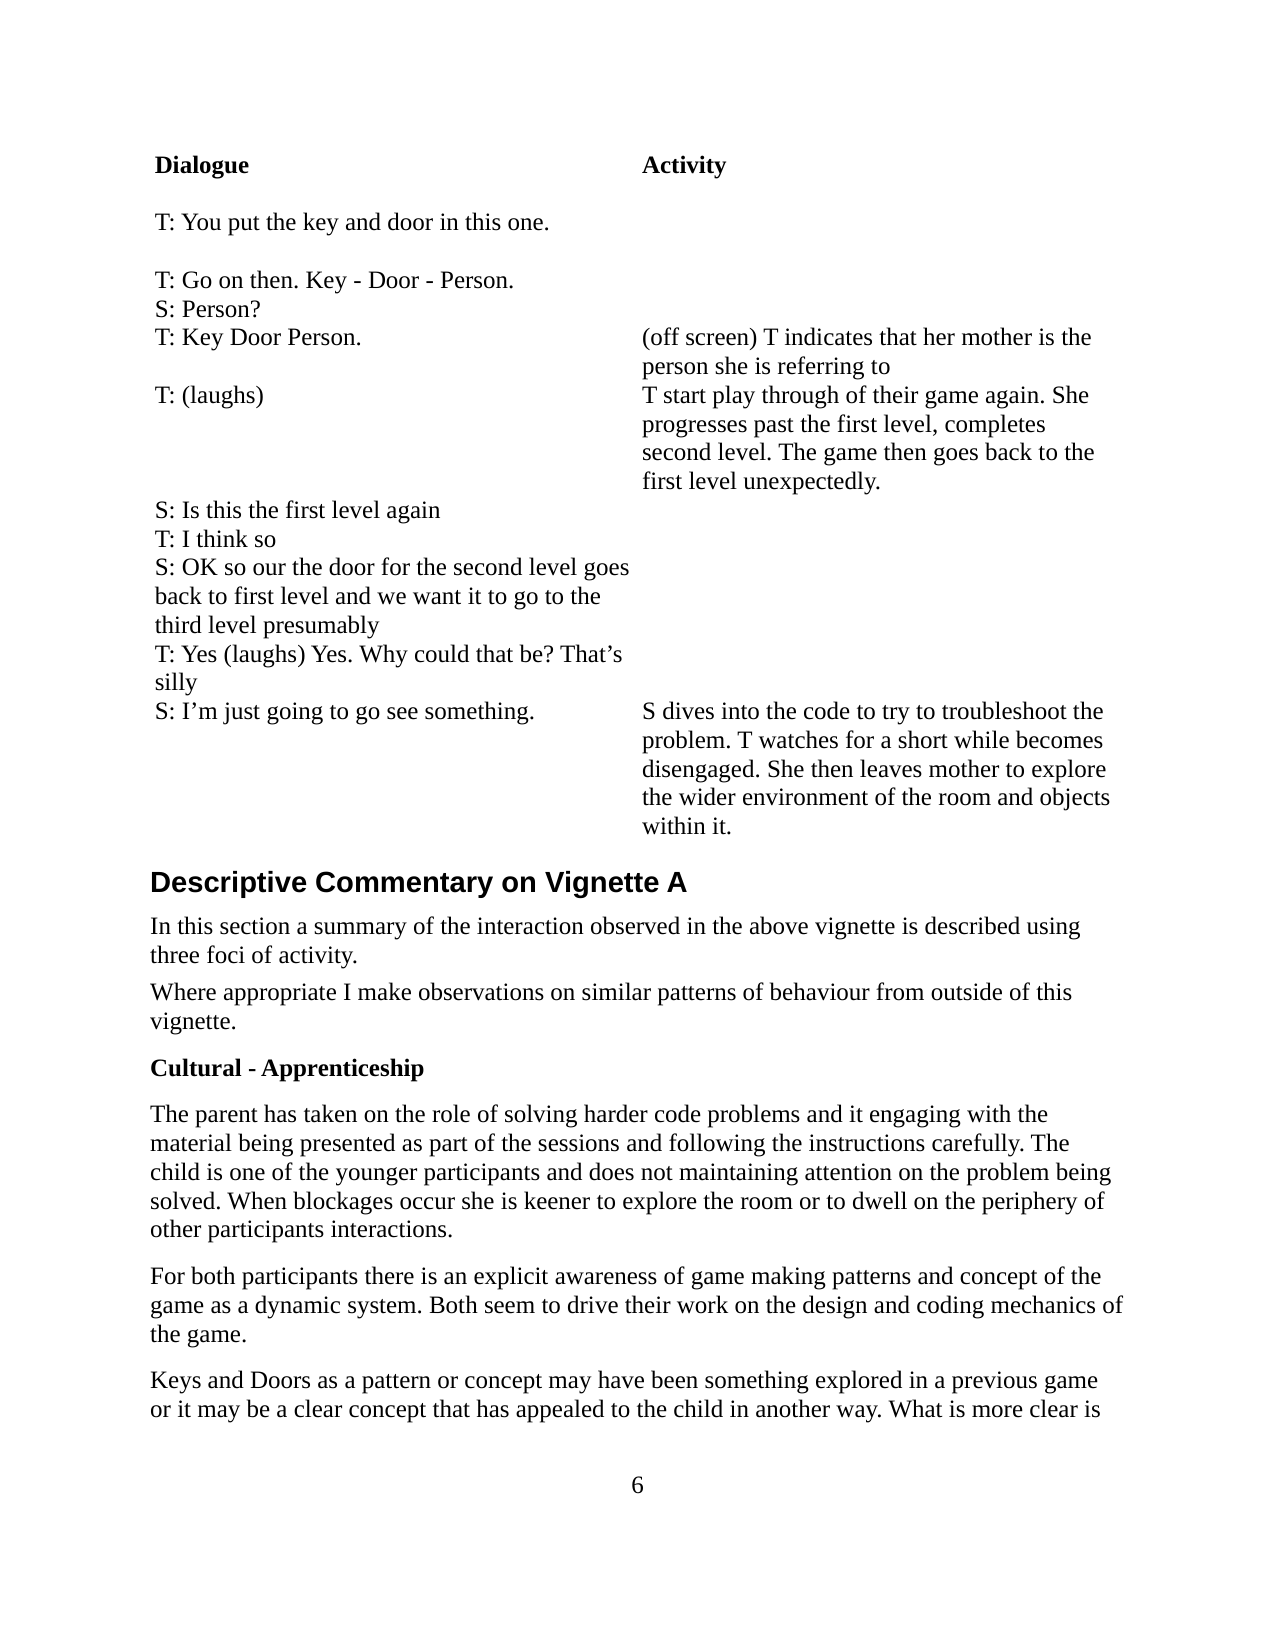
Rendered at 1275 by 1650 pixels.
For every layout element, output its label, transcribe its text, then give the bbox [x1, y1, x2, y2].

table_cell (off screen) T indicates that her mother is the person she is referring to [638, 323, 1125, 380]
table_cell S: OK so our the door for the second level goes back to first level and we want it to go to the third level presumably [150, 553, 637, 639]
table_cell [638, 236, 1125, 265]
table_cell T: Go on then. Key - Door - Person. [150, 265, 637, 294]
subtitle Descriptive Commentary on Vignette A [150, 865, 1125, 898]
table_header Activity [638, 150, 1125, 179]
table_cell S: Is this the first level again [150, 495, 637, 524]
table_cell S: Person? [150, 294, 637, 322]
table_cell S: I’m just going to go see something. [150, 696, 637, 840]
table_cell [638, 639, 1125, 696]
table_cell T: (laughs) [150, 380, 637, 495]
text Cultural - Apprenticeship [150, 1053, 1125, 1082]
table_cell S dives into the code to try to troubleshoot the problem. T watches for a short while becomes disengaged. She then leaves mother to explore the wider environment of the room and objects within it. [638, 696, 1125, 840]
table_header Dialogue [150, 150, 637, 179]
table_cell [638, 294, 1125, 322]
text The parent has taken on the role of solving harder code problems and it engaging with the material being presented as part of the sessions and following the instructions carefully. The child is one of the younger participants and does not maintaining attention on the problem being solved. When blockages occur she is keener to explore the room or to dwell on the periphery of other participants interactions. [150, 1099, 1125, 1243]
table_cell [638, 524, 1125, 552]
text In this section a summary of the interaction observed in the above vignette is described using three foci of activity. [150, 911, 1125, 968]
table_cell [150, 236, 637, 265]
table_cell T: I think so [150, 524, 637, 552]
table_cell [638, 179, 1125, 207]
table_cell [638, 208, 1125, 236]
text Where appropriate I make observations on similar patterns of behaviour from outside of this vignette. [150, 977, 1125, 1035]
text Keys and Doors as a pattern or concept may have been something explored in a previous game or it may be a clear concept that has appealed to the child in another way. What is more clear is [150, 1365, 1125, 1423]
table_cell [638, 265, 1125, 294]
table_cell [638, 553, 1125, 639]
table_cell T: You put the key and door in this one. [150, 208, 637, 236]
table_cell [150, 179, 637, 207]
table_cell [638, 495, 1125, 524]
table_cell T: Yes (laughs) Yes. Why could that be? That’s silly [150, 639, 637, 696]
text For both participants there is an explicit awareness of game making patterns and concept of the game as a dynamic system. Both seem to drive their work on the design and coding mechanics of the game. [150, 1261, 1125, 1347]
table_cell T start play through of their game again. She progresses past the first level, completes second level. The game then goes back to the first level unexpectedly. [638, 380, 1125, 495]
table_cell T: Key Door Person. [150, 323, 637, 380]
